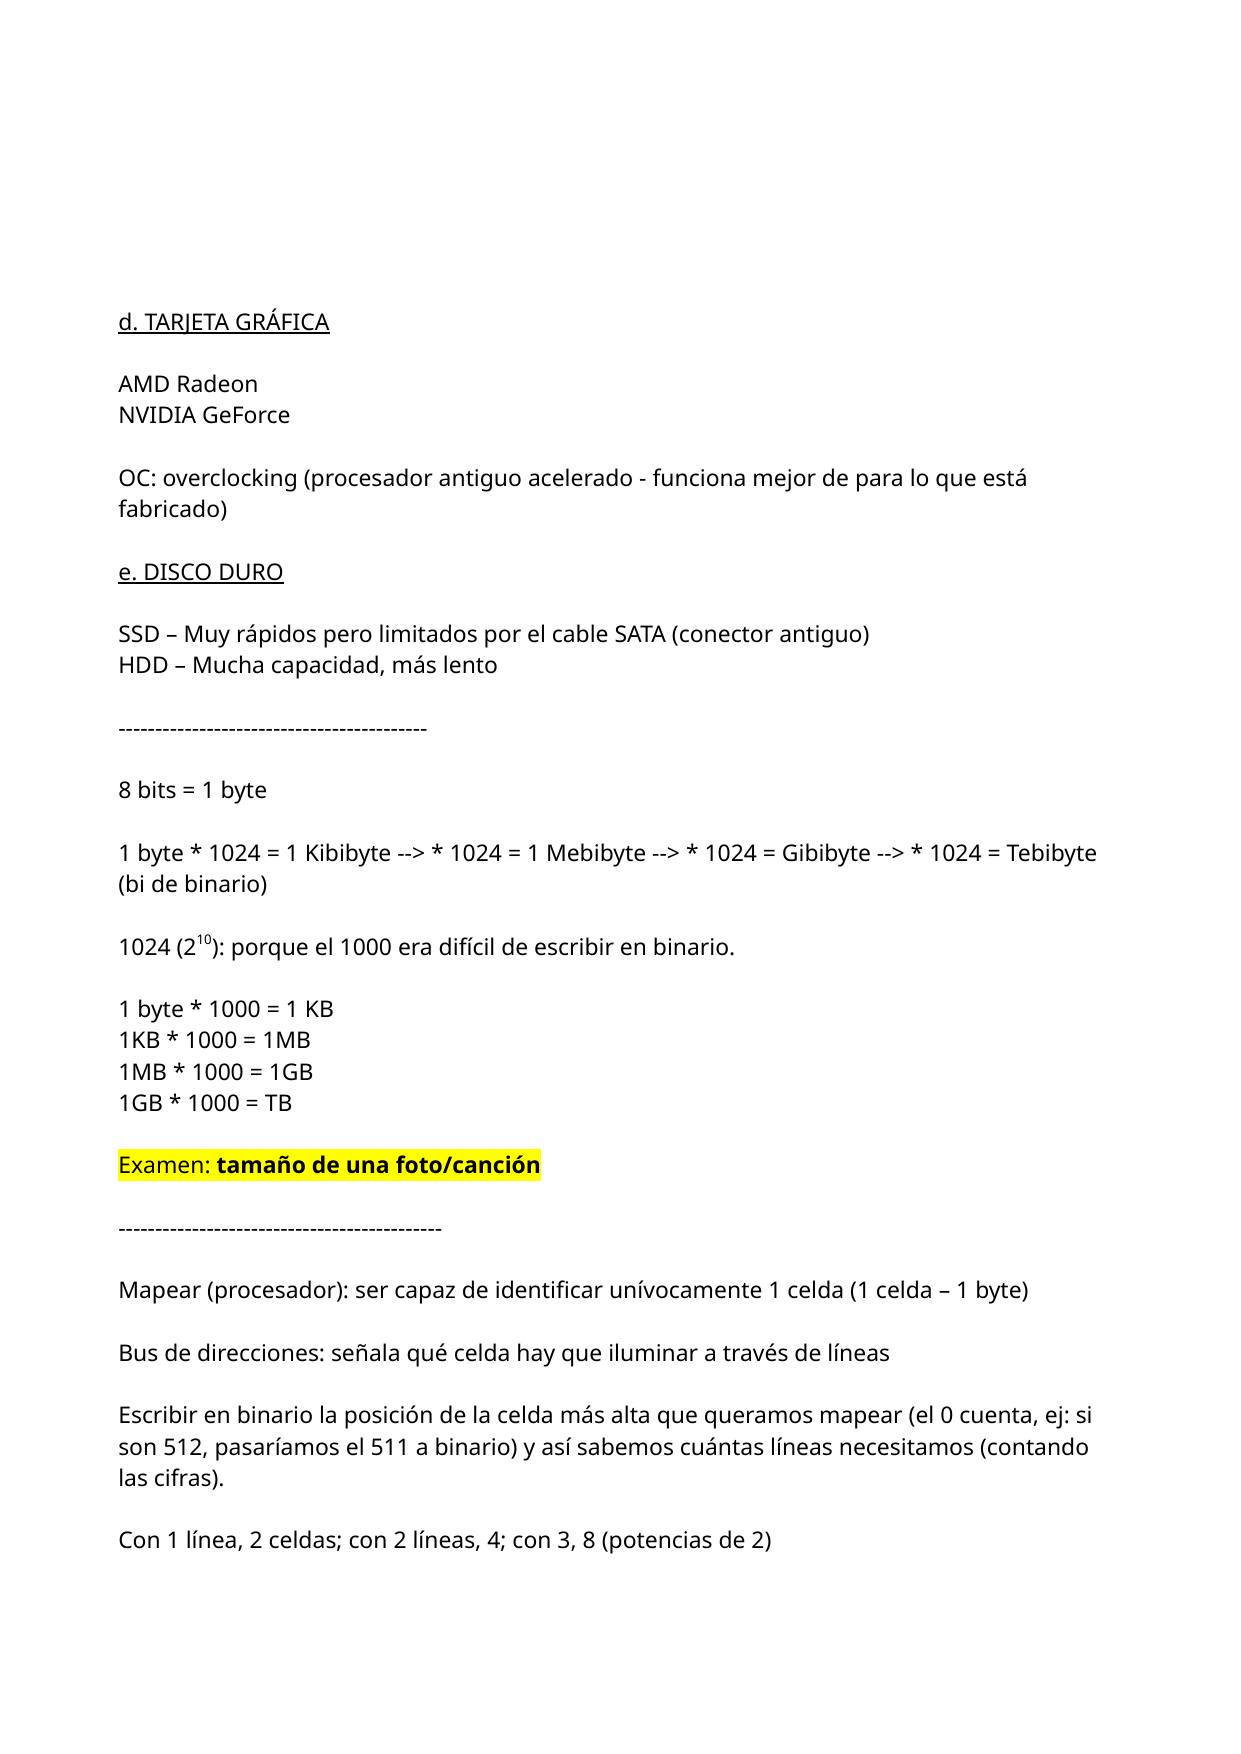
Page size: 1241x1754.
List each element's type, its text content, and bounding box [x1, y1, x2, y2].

text OC: overclocking (procesador antiguo acelerado - funciona mejor de para lo que está fabricado) [118, 462, 1122, 524]
text 1KB * 1000 = 1MB [118, 1024, 1122, 1056]
text d. TARJETA GRÁFICA [118, 306, 1122, 337]
text -------------------------------------------- [118, 1212, 1122, 1243]
text AMD Radeon [118, 368, 1122, 399]
text 1MB * 1000 = 1GB [118, 1056, 1122, 1087]
text SSD – Muy rápidos pero limitados por el cable SATA (conector antiguo) [118, 618, 1122, 649]
text 1 byte * 1000 = 1 KB [118, 993, 1122, 1024]
text 1 byte * 1024 = 1 Kibibyte --> * 1024 = 1 Mebibyte --> * 1024 = Gibibyte --> * 1024 = Tebibyte [118, 837, 1122, 868]
text (bi de binario) [118, 868, 1122, 899]
text NVIDIA GeForce [118, 399, 1122, 431]
text 1GB * 1000 = TB [118, 1087, 1122, 1118]
text e. DISCO DURO [118, 556, 1122, 587]
text Examen: tamaño de una foto/canción [118, 1149, 1122, 1181]
text Bus de direcciones: señala qué celda hay que iluminar a través de líneas [118, 1337, 1122, 1368]
text 8 bits = 1 byte [118, 774, 1122, 806]
text Escribir en binario la posición de la celda más alta que queramos mapear (el 0 cuenta, ej: si son 512, pasaríamos el 511 a binario) y así sabemos cuántas líneas necesitamos (contando las cifras). [118, 1399, 1122, 1493]
text Con 1 línea, 2 celdas; con 2 líneas, 4; con 3, 8 (potencias de 2) [118, 1524, 1122, 1556]
text ------------------------------------------ [118, 712, 1122, 743]
text 1024 (210): porque el 1000 era difícil de escribir en binario. [118, 931, 1122, 962]
text HDD – Mucha capacidad, más lento [118, 649, 1122, 681]
text Mapear (procesador): ser capaz de identificar unívocamente 1 celda (1 celda – 1 byte) [118, 1274, 1122, 1306]
